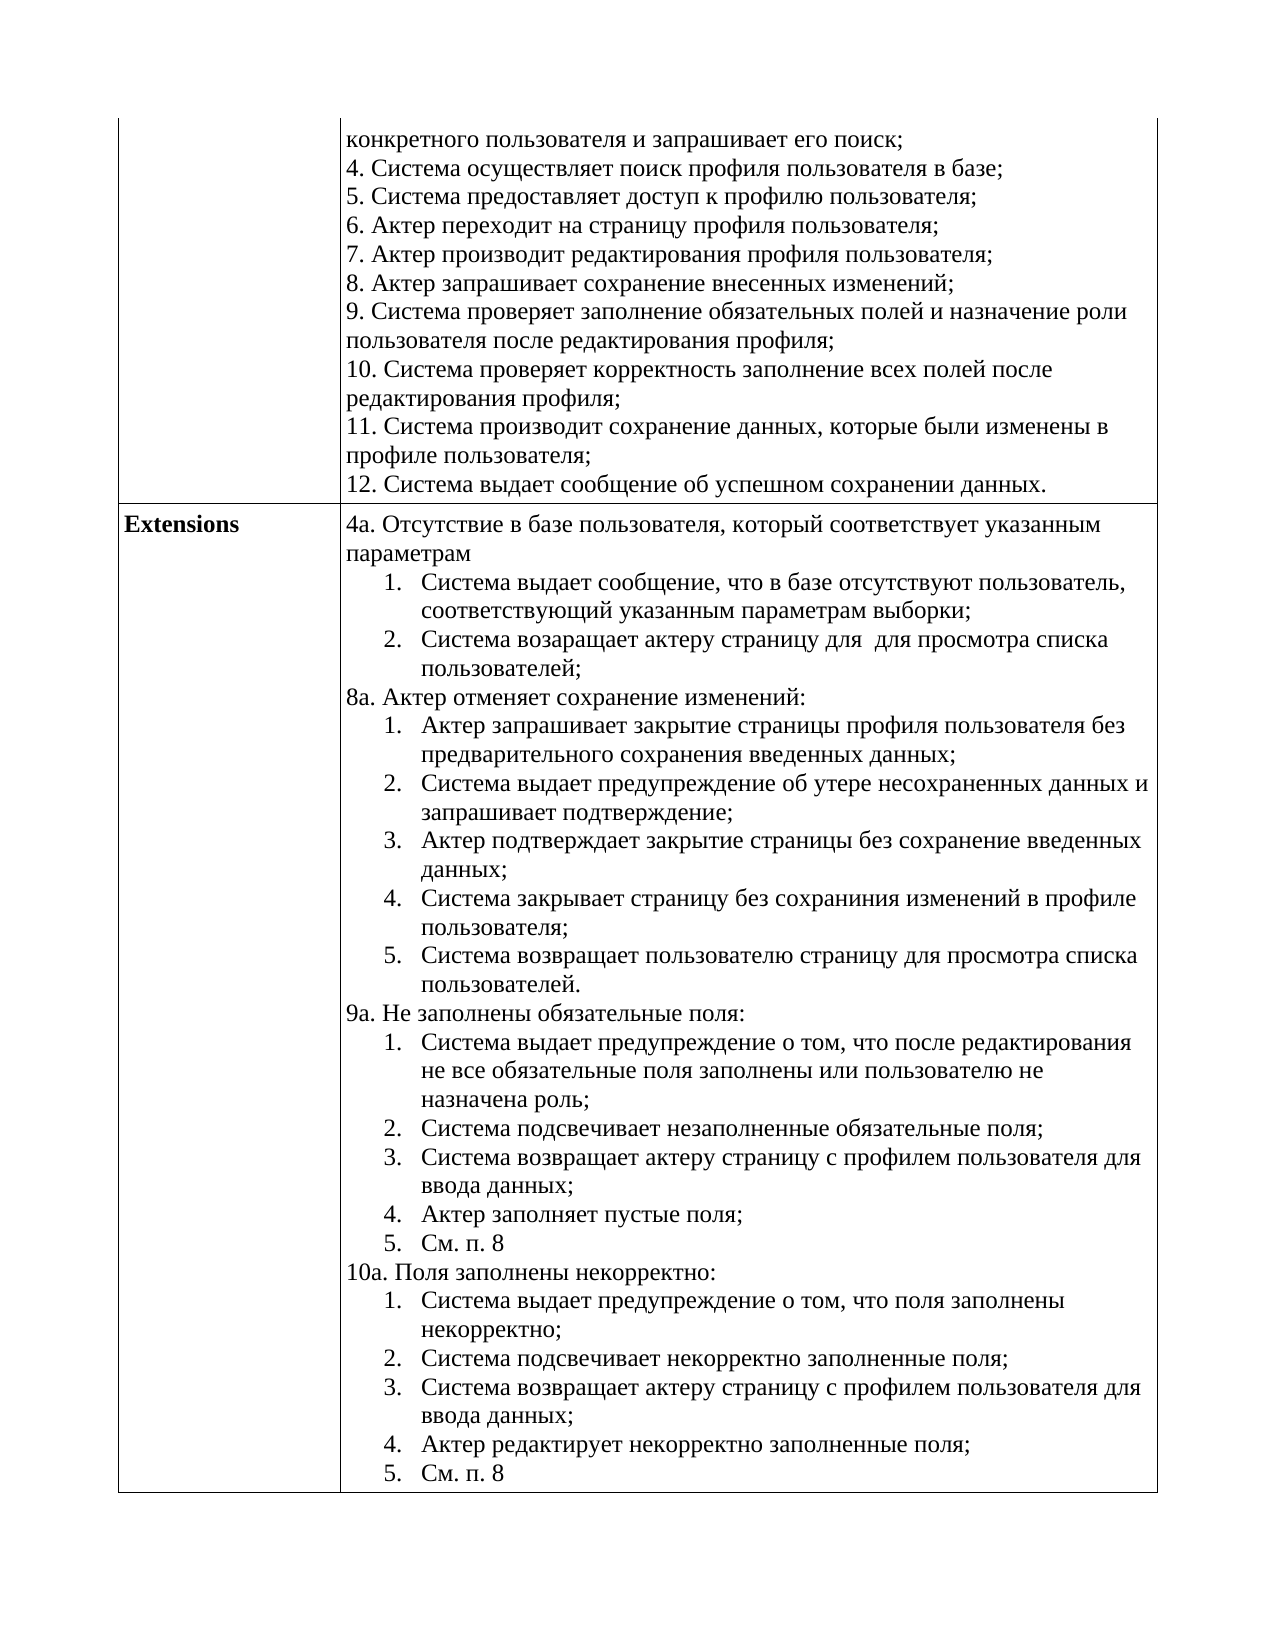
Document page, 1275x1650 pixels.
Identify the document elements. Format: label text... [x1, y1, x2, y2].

table_cell 4а. Отсутствие в базе пользователя, который соответствует указанным параметрам Система выдает сообщение, что в базе отсутствуют пользователь, соответствующий указанным параметрам выборки; Система возаращает актеру страницу для для просмотра списка пользователей; 8а. Актер отменяет сохранение изменений: Актер запрашивает закрытие страницы профиля пользователя без предварительного сохранения введенных данных; Система выдает предупреждение об утере несохраненных данных и запрашивает подтверждение; Актер подтверждает закрытие страницы без сохранение введенных данных; Система закрывает страницу без сохраниния изменений в профиле пользователя; Система возвращает пользователю страницу для просмотра списка пользователей. 9а. Не заполнены обязательные поля: Система выдает предупреждение о том, что после редактирования не все обязательные поля заполнены или пользователю не назначена роль; Система подсвечивает незаполненные обязательные поля; Система возвращает актеру страницу с профилем пользователя для ввода данных; Актер заполняет пустые поля; См. п. 8 10а. Поля заполнены некорректно: Система выдает предупреждение о том, что поля заполнены некорректно; Система подсвечивает некорректно заполненные поля; Система возвращает актеру страницу с профилем пользователя для ввода данных; Актер редактирует некорректно заполненные поля; См. п. 8 [341, 504, 1157, 1492]
table_cell [119, 118, 340, 503]
table_cell Extensions [119, 504, 340, 1492]
table_cell конкретного пользователя и запрашивает его поиск; 4. Система осуществляет поиск профиля пользователя в базе; 5. Система предоставляет доступ к профилю пользователя; 6. Актер переходит на страницу профиля пользователя; 7. Актер производит редактирования профиля пользователя; 8. Актер запрашивает сохранение внесенных изменений; 9. Система проверяет заполнение обязательных полей и назначение роли пользователя после редактирования профиля; 10. Система проверяет корректность заполнение всех полей после редактирования профиля; 11. Система производит сохранение данных, которые были изменены в профиле пользователя; 12. Система выдает сообщение об успешном сохранении данных. [341, 118, 1157, 503]
